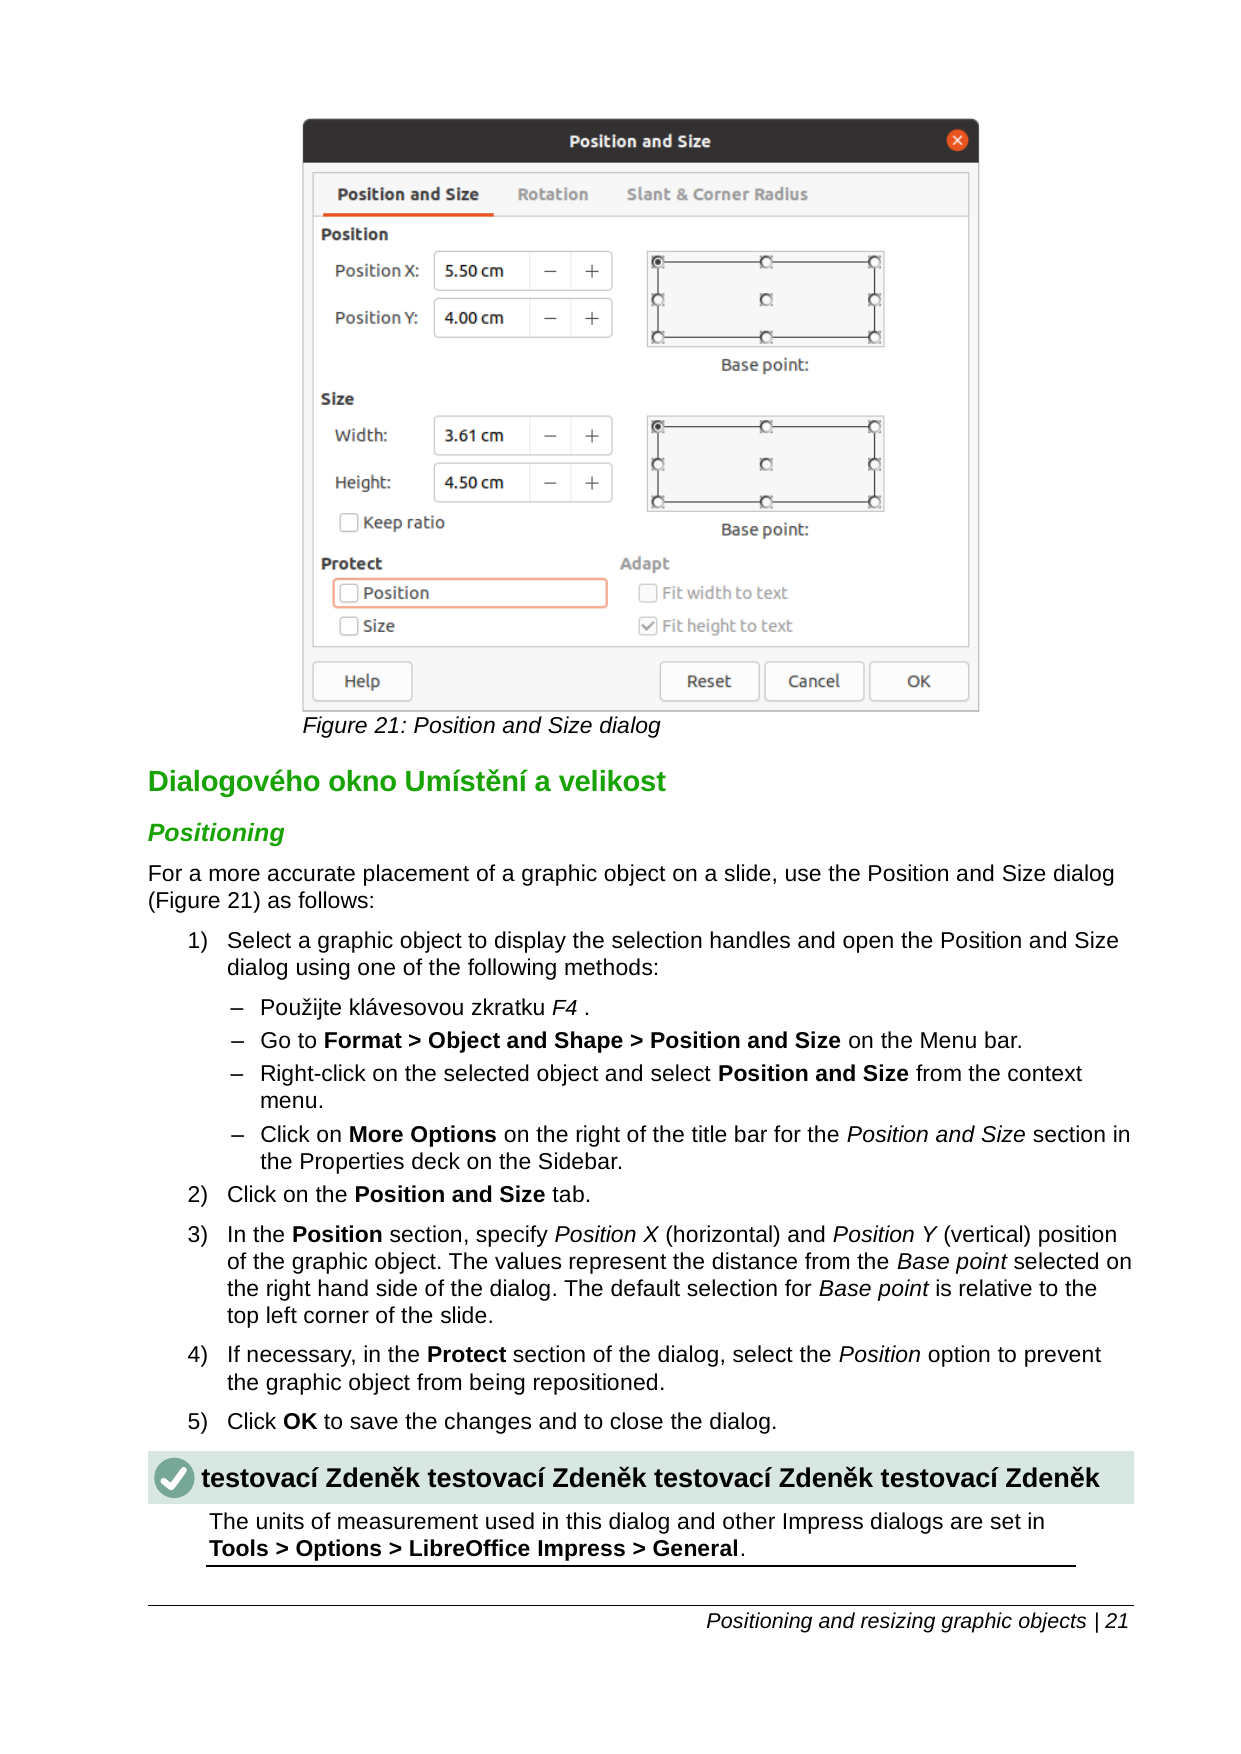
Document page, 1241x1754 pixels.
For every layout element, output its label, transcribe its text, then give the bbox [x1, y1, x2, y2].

list Go to Format > Object and Shape > Position and Size on the Menu bar. [231, 1026, 1134, 1053]
subtitle testovací Zdeněk testovací Zdeněk testovací Zdeněk testovací Zdeněk [148, 1451, 1134, 1504]
list Použijte klávesovou zkratku F4 . [230, 993, 1134, 1020]
subtitle Positioning [148, 818, 1134, 847]
picture [302, 118, 980, 712]
subtitle Dialogového okno Umístění a velikost [148, 764, 1134, 797]
list If necessary, in the Protect section of the dialog, select the Position option to prevent the graphic object from being repositioned. [208, 1341, 1134, 1395]
list Right-click on the selected object and select Position and Size from the context menu. [230, 1059, 1134, 1114]
text The units of measurement used in this dialog and other Impress dialogs are set in Tools > Options > LibreOffice Impress > General. [206, 1504, 1076, 1565]
list In the Position section, specify Position X (horizontal) and Position Y (vertical) position of the graphic object. The values represent the distance from the Base point selected on the right hand side of the dialog. The default selection for Base point is relative to the top left corner of the slide. [208, 1220, 1134, 1328]
list Select a graphic object to display the selection handles and open the Position and Size dialog using one of the following methods: [208, 926, 1134, 980]
text Figure 21: Position and Size dialog [302, 712, 979, 739]
list Click OK to save the changes and to close the dialog. [208, 1407, 1134, 1434]
list Click on the Position and Size tab. [208, 1180, 1134, 1207]
text For a more accurate placement of a graphic object on a slide, use the Position and Size dialog (Figure 21) as follows: [148, 859, 1134, 914]
list Click on More Options on the right of the title bar for the Position and Size section in the Properties deck on the Sidebar. [231, 1120, 1134, 1174]
